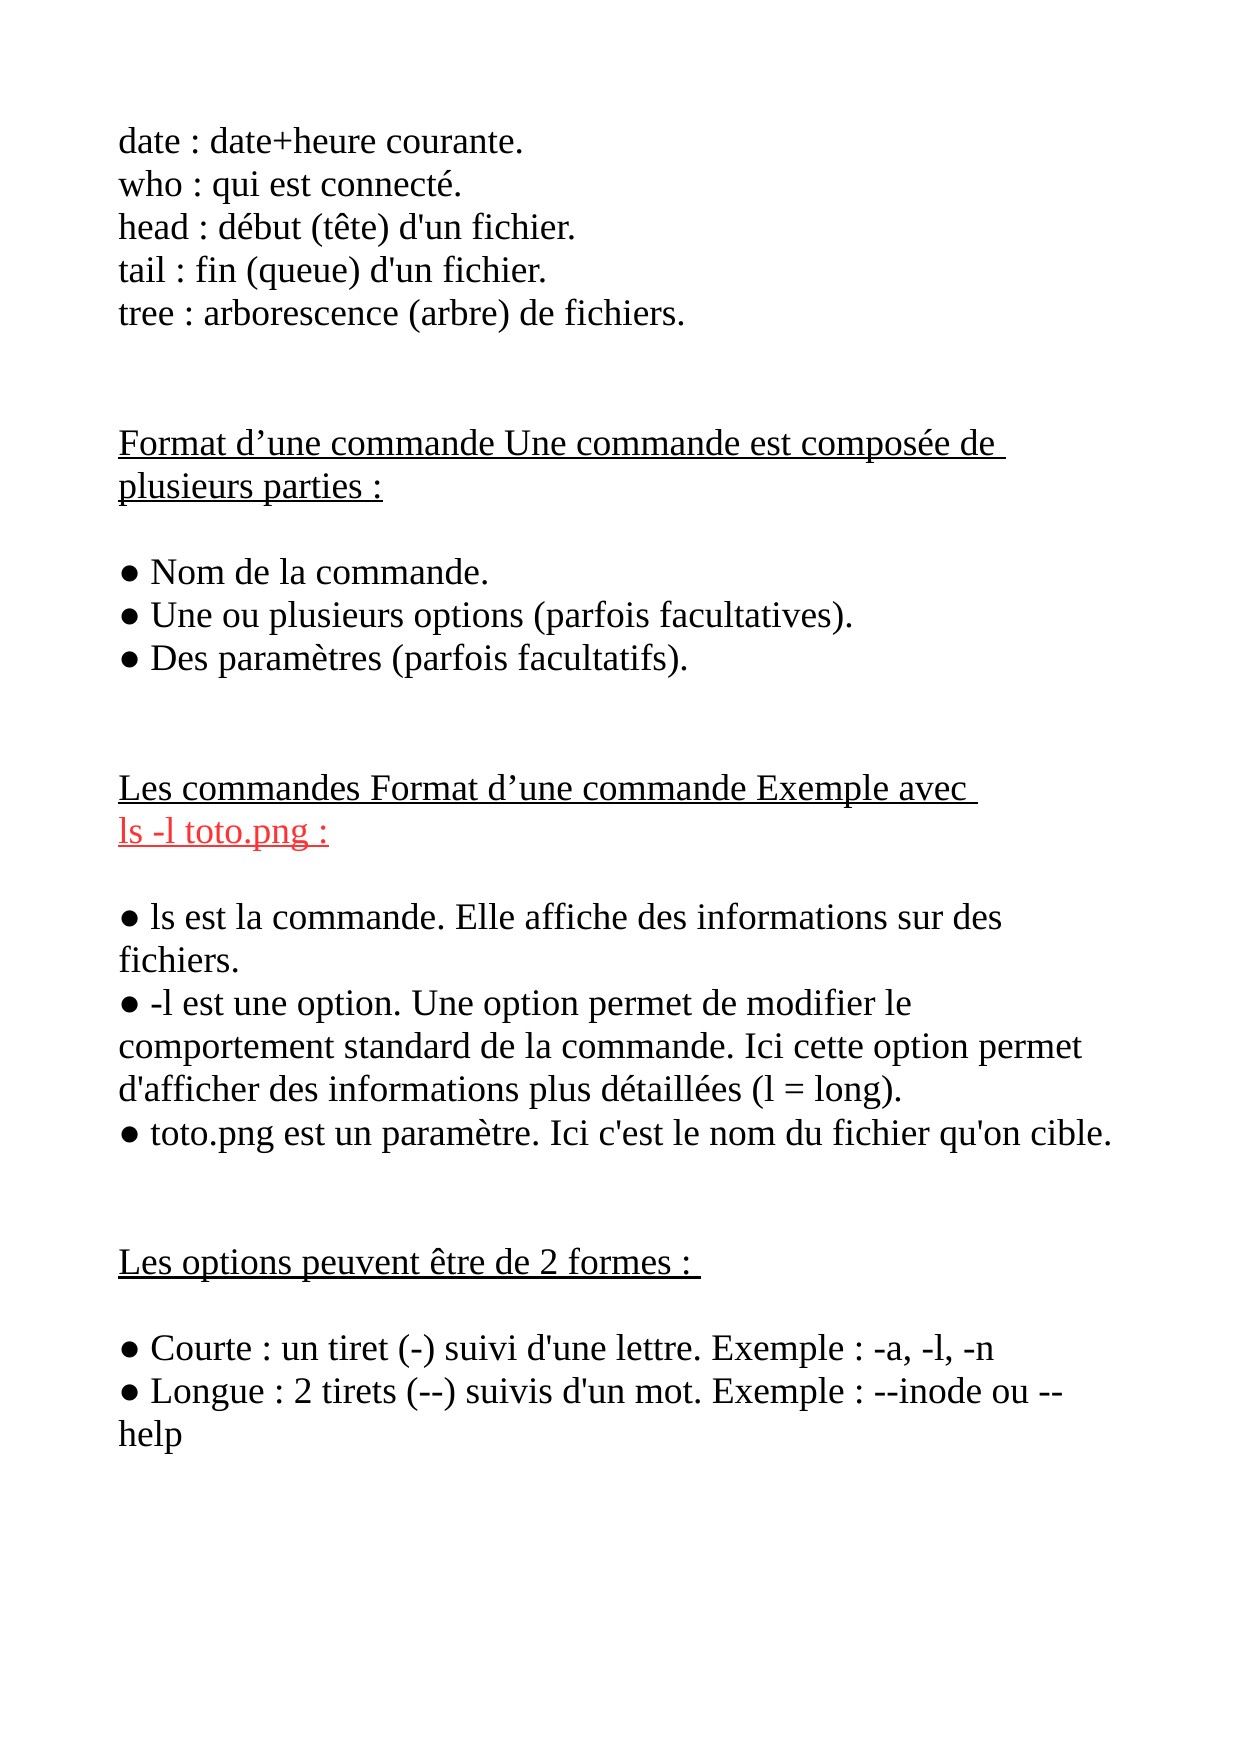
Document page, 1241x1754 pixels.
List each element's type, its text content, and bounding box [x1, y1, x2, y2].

text ● Une ou plusieurs options (parfois facultatives). [118, 592, 1122, 636]
text Les options peuvent être de 2 formes : [118, 1239, 1122, 1282]
text tail : fin (queue) d'un fichier. [118, 247, 1122, 291]
text tree : arborescence (arbre) de fichiers. [118, 291, 1122, 334]
text ● Nom de la commande. [118, 549, 1122, 592]
text ● Longue : 2 tirets (--) suivis d'un mot. Exemple : --inode ou --help [118, 1369, 1122, 1455]
text Format d’une commande Une commande est composée de plusieurs parties : [118, 420, 1122, 506]
text ● ls est la commande. Elle affiche des informations sur des fichiers. [118, 894, 1122, 981]
text ● toto.png est un paramètre. Ici c'est le nom du fichier qu'on cible. [118, 1110, 1122, 1153]
text ● -l est une option. Une option permet de modifier le comportement standard de la commande. Ici cette option permet d'afficher des informations plus détaillées (l = long). [118, 981, 1122, 1110]
text date : date+heure courante. [118, 118, 1122, 161]
text ls -l toto.png : [118, 808, 1122, 851]
text who : qui est connecté. [118, 161, 1122, 204]
text head : début (tête) d'un fichier. [118, 204, 1122, 247]
text Les commandes Format d’une commande Exemple avec [118, 765, 1122, 808]
text ● Courte : un tiret (-) suivi d'une lettre. Exemple : -a, -l, -n [118, 1326, 1122, 1369]
text ● Des paramètres (parfois facultatifs). [118, 636, 1122, 679]
